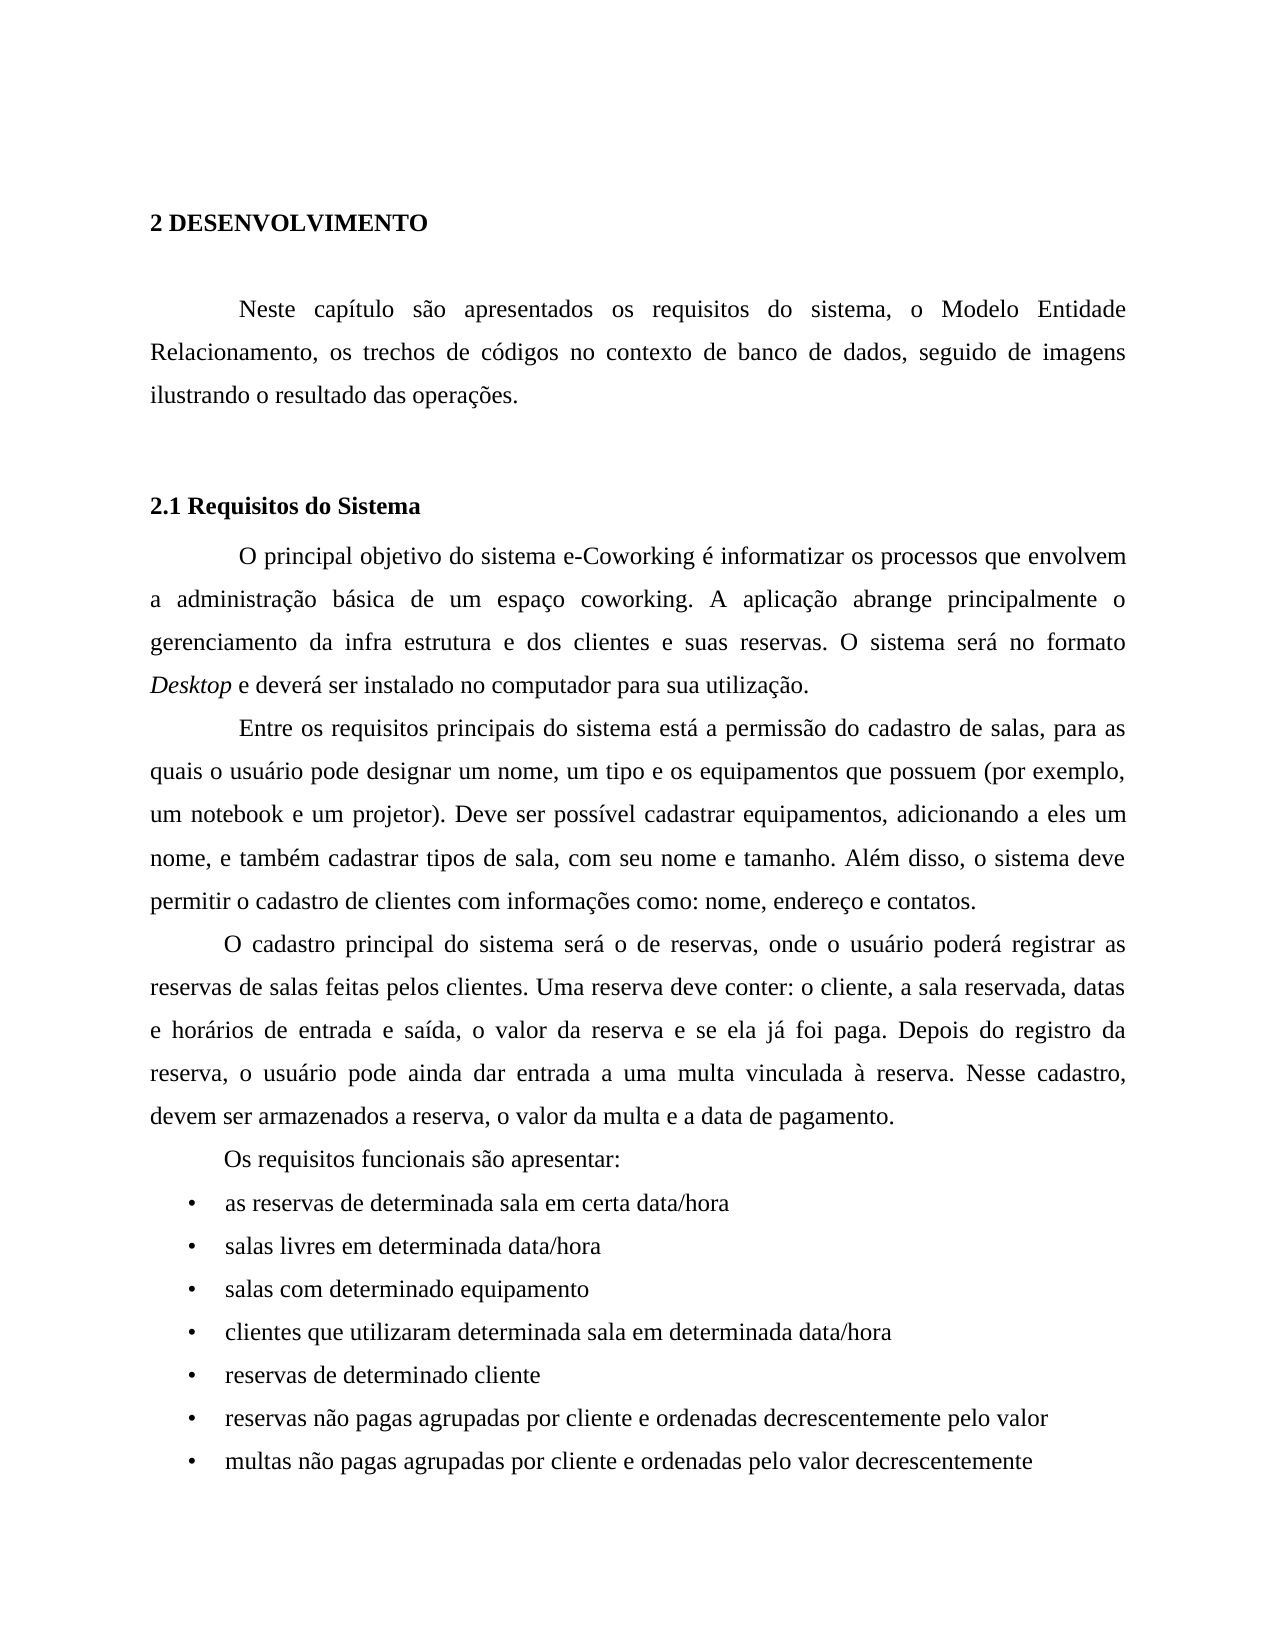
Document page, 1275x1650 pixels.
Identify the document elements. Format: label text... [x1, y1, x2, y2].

text Neste capítulo são apresentados os requisitos do sistema, o Modelo Entidade Relacionamento, os trechos de códigos no contexto de banco de dados, seguido de imagens ilustrando o resultado das operações. [150, 294, 1127, 409]
text 2 DESENVOLVIMENTO [150, 208, 1127, 236]
list reservas não pagas agrupadas por cliente e ordenadas decrescentemente pelo valor [187, 1403, 1127, 1432]
list clientes que utilizaram determinada sala em determinada data/hora [187, 1317, 1127, 1346]
list salas com determinado equipamento [187, 1274, 1127, 1303]
list as reservas de determinada sala em certa data/hora [187, 1188, 1127, 1216]
text Os requisitos funcionais são apresentar: [150, 1144, 1127, 1173]
list multas não pagas agrupadas por cliente e ordenadas pelo valor decrescentemente [187, 1446, 1127, 1475]
list salas livres em determinada data/hora [187, 1231, 1127, 1259]
text O principal objetivo do sistema e-Coworking é informatizar os processos que envolvem a administração básica de um espaço coworking. A aplicação abrange principalmente o gerenciamento da infra estrutura e dos clientes e suas reservas. O sistema será no formato Desktop e deverá ser instalado no computador para sua utilização. [150, 541, 1127, 699]
text Entre os requisitos principais do sistema está a permissão do cadastro de salas, para as quais o usuário pode designar um nome, um tipo e os equipamentos que possuem (por exemplo, um notebook e um projetor). Deve ser possível cadastrar equipamentos, adicionando a eles um nome, e também cadastrar tipos de sala, com seu nome e tamanho. Além disso, o sistema deve permitir o cadastro de clientes com informações como: nome, endereço e contatos. [150, 713, 1127, 914]
text 2.1 Requisitos do Sistema [150, 491, 1127, 520]
text O cadastro principal do sistema será o de reservas, onde o usuário poderá registrar as reservas de salas feitas pelos clientes. Uma reserva deve conter: o cliente, a sala reservada, datas e horários de entrada e saída, o valor da reserva e se ela já foi paga. Depois do registro da reserva, o usuário pode ainda dar entrada a uma multa vinculada à reserva. Nesse cadastro, devem ser armazenados a reserva, o valor da multa e a data de pagamento. [150, 929, 1127, 1130]
list reservas de determinado cliente [187, 1360, 1127, 1389]
